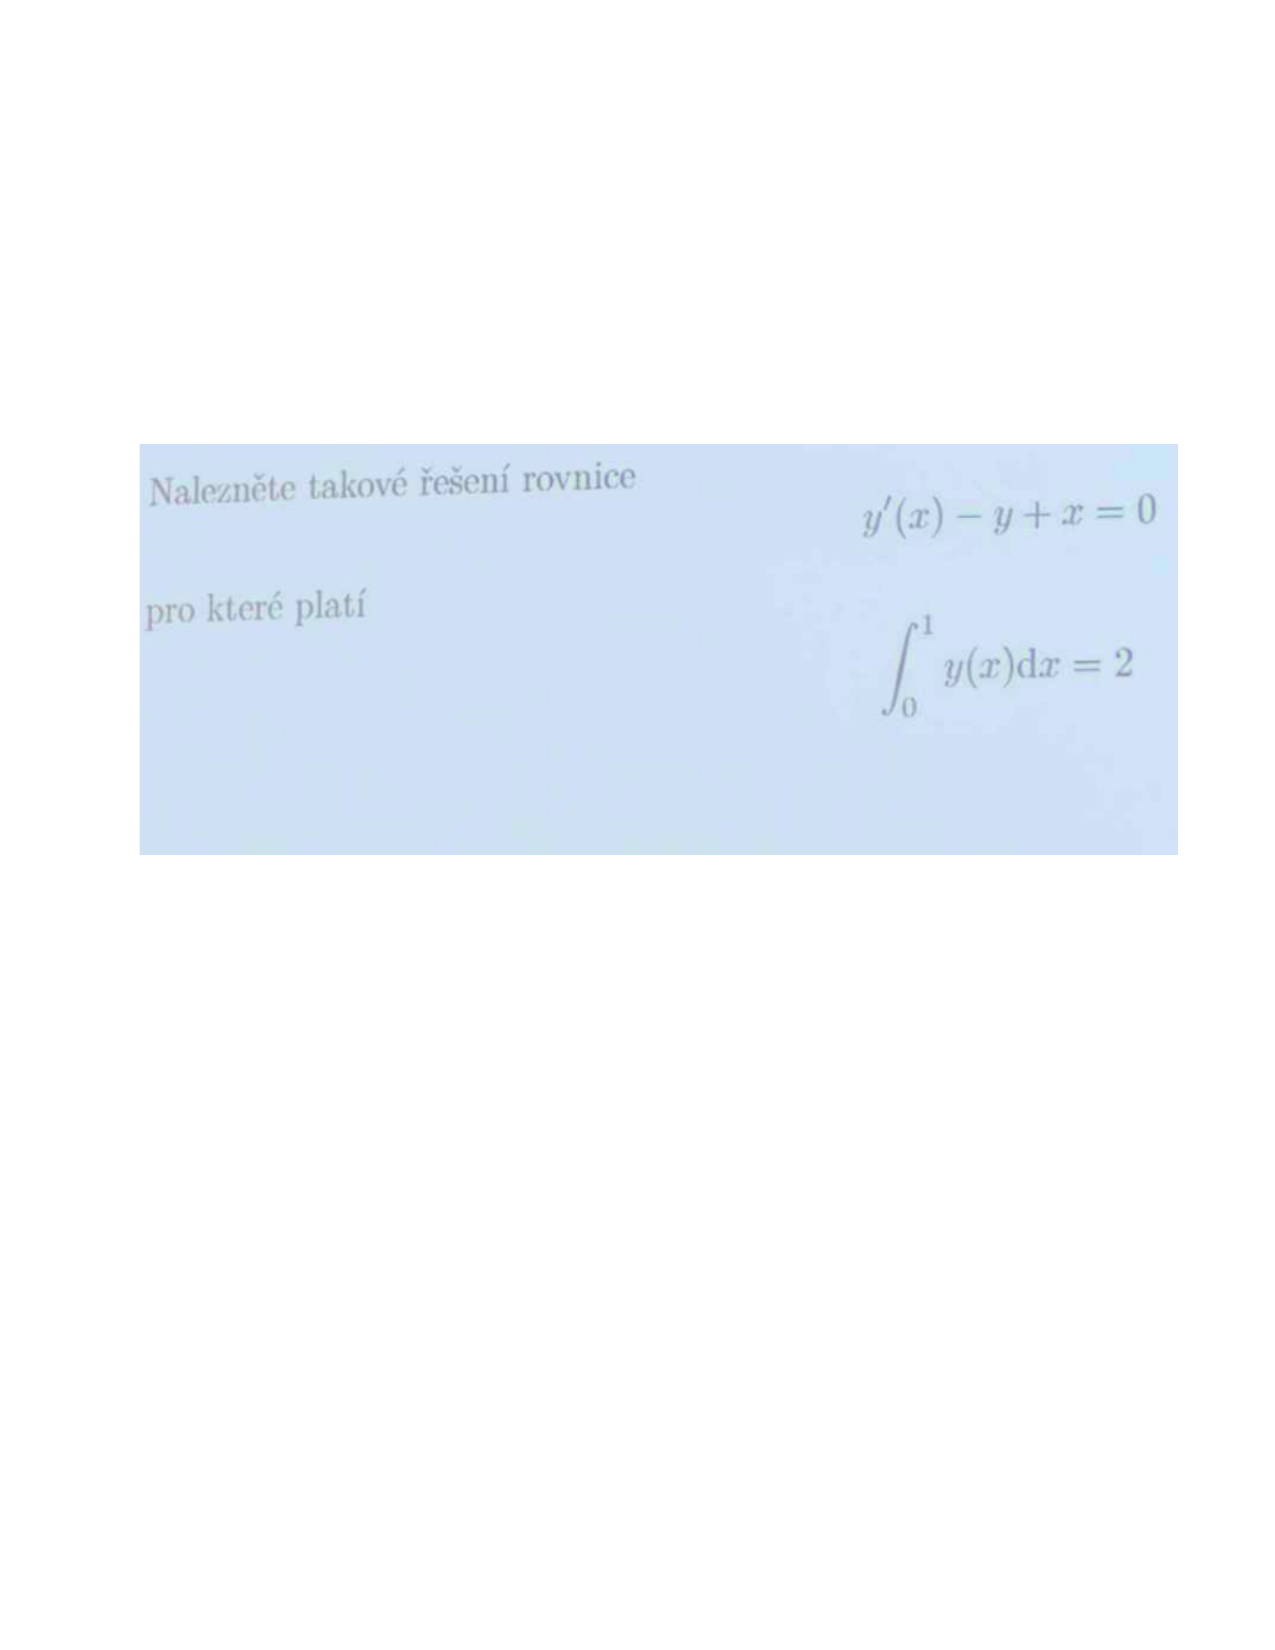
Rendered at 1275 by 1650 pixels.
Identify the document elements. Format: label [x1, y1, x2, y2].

picture [139, 444, 1179, 855]
